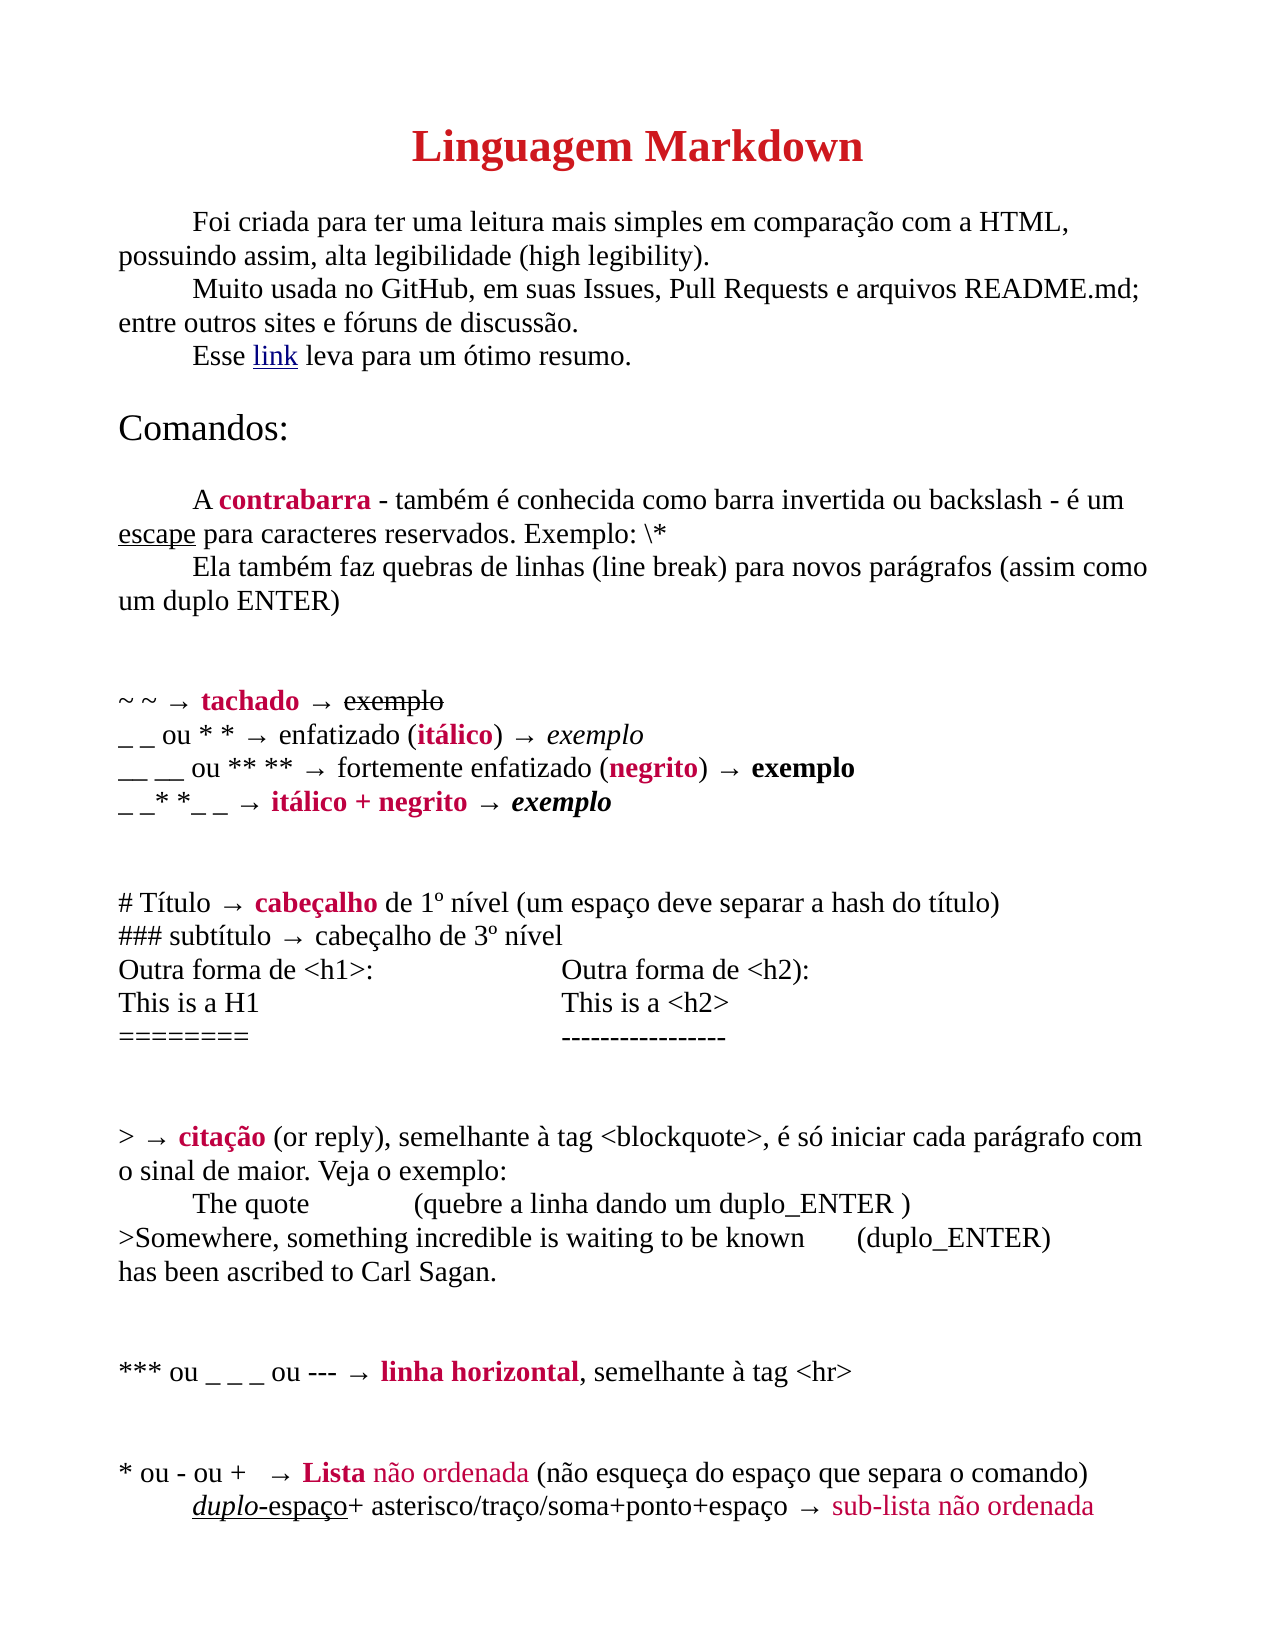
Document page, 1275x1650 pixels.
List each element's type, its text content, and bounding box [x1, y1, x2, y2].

text has been ascribed to Carl Sagan. [118, 1254, 1157, 1287]
text The quote (quebre a linha dando um duplo_ENTER ) [118, 1187, 1157, 1220]
text Muito usada no GitHub, em suas Issues, Pull Requests e arquivos README.md; entre outros sites e fóruns de discussão. [118, 271, 1157, 338]
text ======== ----------------- [118, 1019, 1157, 1052]
text > → citação (or reply), semelhante à tag <blockquote>, é só iniciar cada parágrafo com o sinal de maior. Veja o exemplo: [118, 1119, 1157, 1187]
text __ __ ou ** ** → fortemente enfatizado (negrito) → exemplo [118, 751, 1157, 784]
text Linguagem Markdown [118, 118, 1157, 171]
text ~ ~ → tachado → exemplo [118, 683, 1157, 717]
text Outra forma de <h1>: Outra forma de <h2): [118, 952, 1157, 985]
text Ela também faz quebras de linhas (line break) para novos parágrafos (assim como um duplo ENTER) [118, 549, 1157, 616]
text This is a H1 This is a <h2> [118, 985, 1157, 1019]
text *** ou _ _ _ ou --- → linha horizontal, semelhante à tag <hr> [118, 1354, 1157, 1388]
text Esse link leva para um ótimo resumo. [118, 338, 1157, 372]
text >Somewhere, something incredible is waiting to be known (duplo_ENTER) [118, 1220, 1157, 1254]
text duplo-espaço+ asterisco/traço/soma+ponto+espaço → sub-lista não ordenada [118, 1488, 1157, 1522]
text ### subtítulo → cabeçalho de 3º nível [118, 918, 1157, 952]
text _ _* *_ _ → itálico + negrito → exemplo [118, 784, 1157, 818]
text A contrabarra - também é conhecida como barra invertida ou backslash - é um escape para caracteres reservados. Exemplo: \* [118, 482, 1157, 549]
text * ou - ou + → Lista não ordenada (não esqueça do espaço que separa o comando) [118, 1455, 1157, 1488]
text Foi criada para ter uma leitura mais simples em comparação com a HTML, possuindo assim, alta legibilidade (high legibility). [118, 204, 1157, 271]
text Comandos: [118, 406, 1157, 449]
text # Título → cabeçalho de 1º nível (um espaço deve separar a hash do título) [118, 885, 1157, 918]
text _ _ ou * * → enfatizado (itálico) → exemplo [118, 717, 1157, 751]
